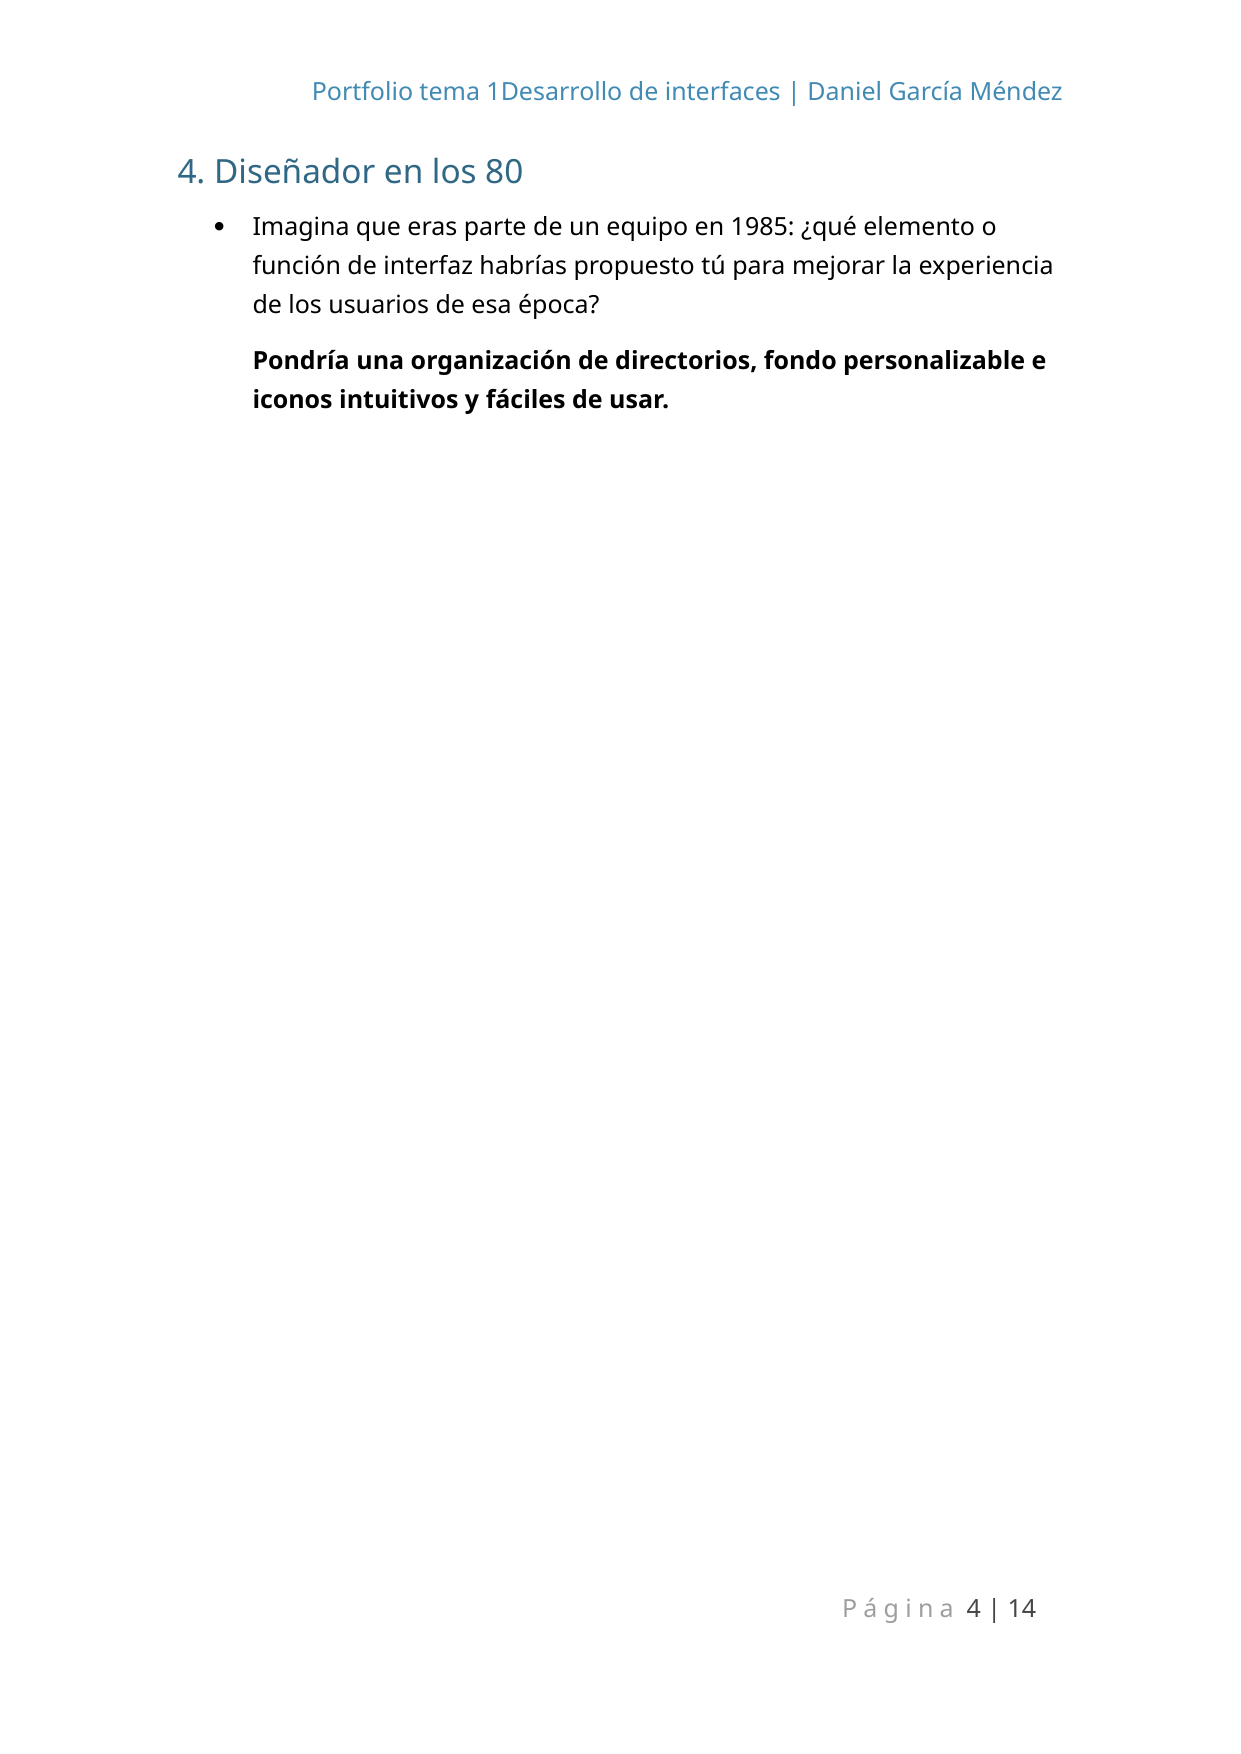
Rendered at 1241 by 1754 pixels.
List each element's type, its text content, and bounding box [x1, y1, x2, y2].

list Pondría una organización de directorios, fondo personalizable e iconos intuitivos y fáciles de usar. [252, 342, 1063, 416]
subtitle 4. Diseñador en los 80 [177, 148, 1063, 193]
list Imagina que eras parte de un equipo en 1985: ¿qué elemento o función de interfaz habrías propuesto tú para mejorar la experiencia de los usuarios de esa época? [215, 208, 1063, 321]
